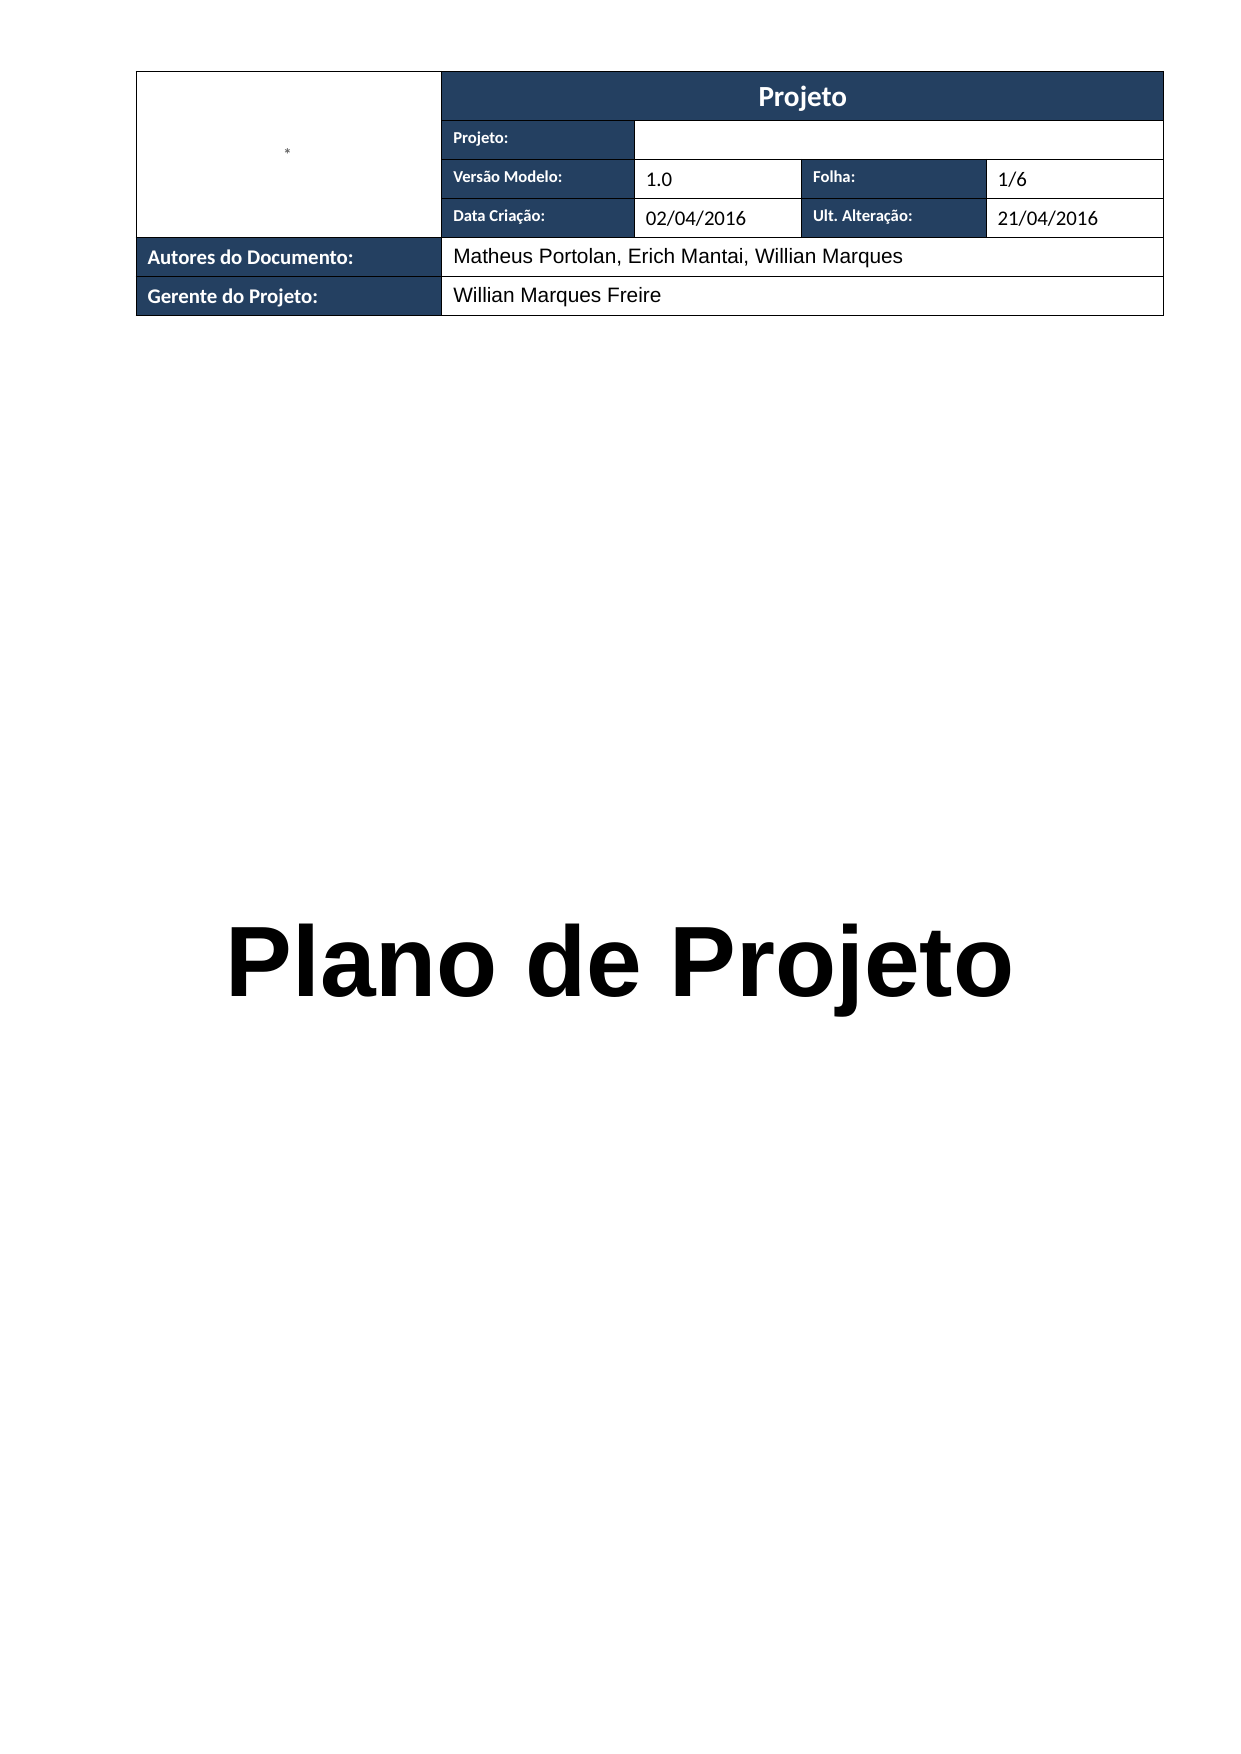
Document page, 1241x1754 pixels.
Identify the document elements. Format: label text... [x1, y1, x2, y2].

text Plano de Projeto [148, 903, 1092, 1018]
